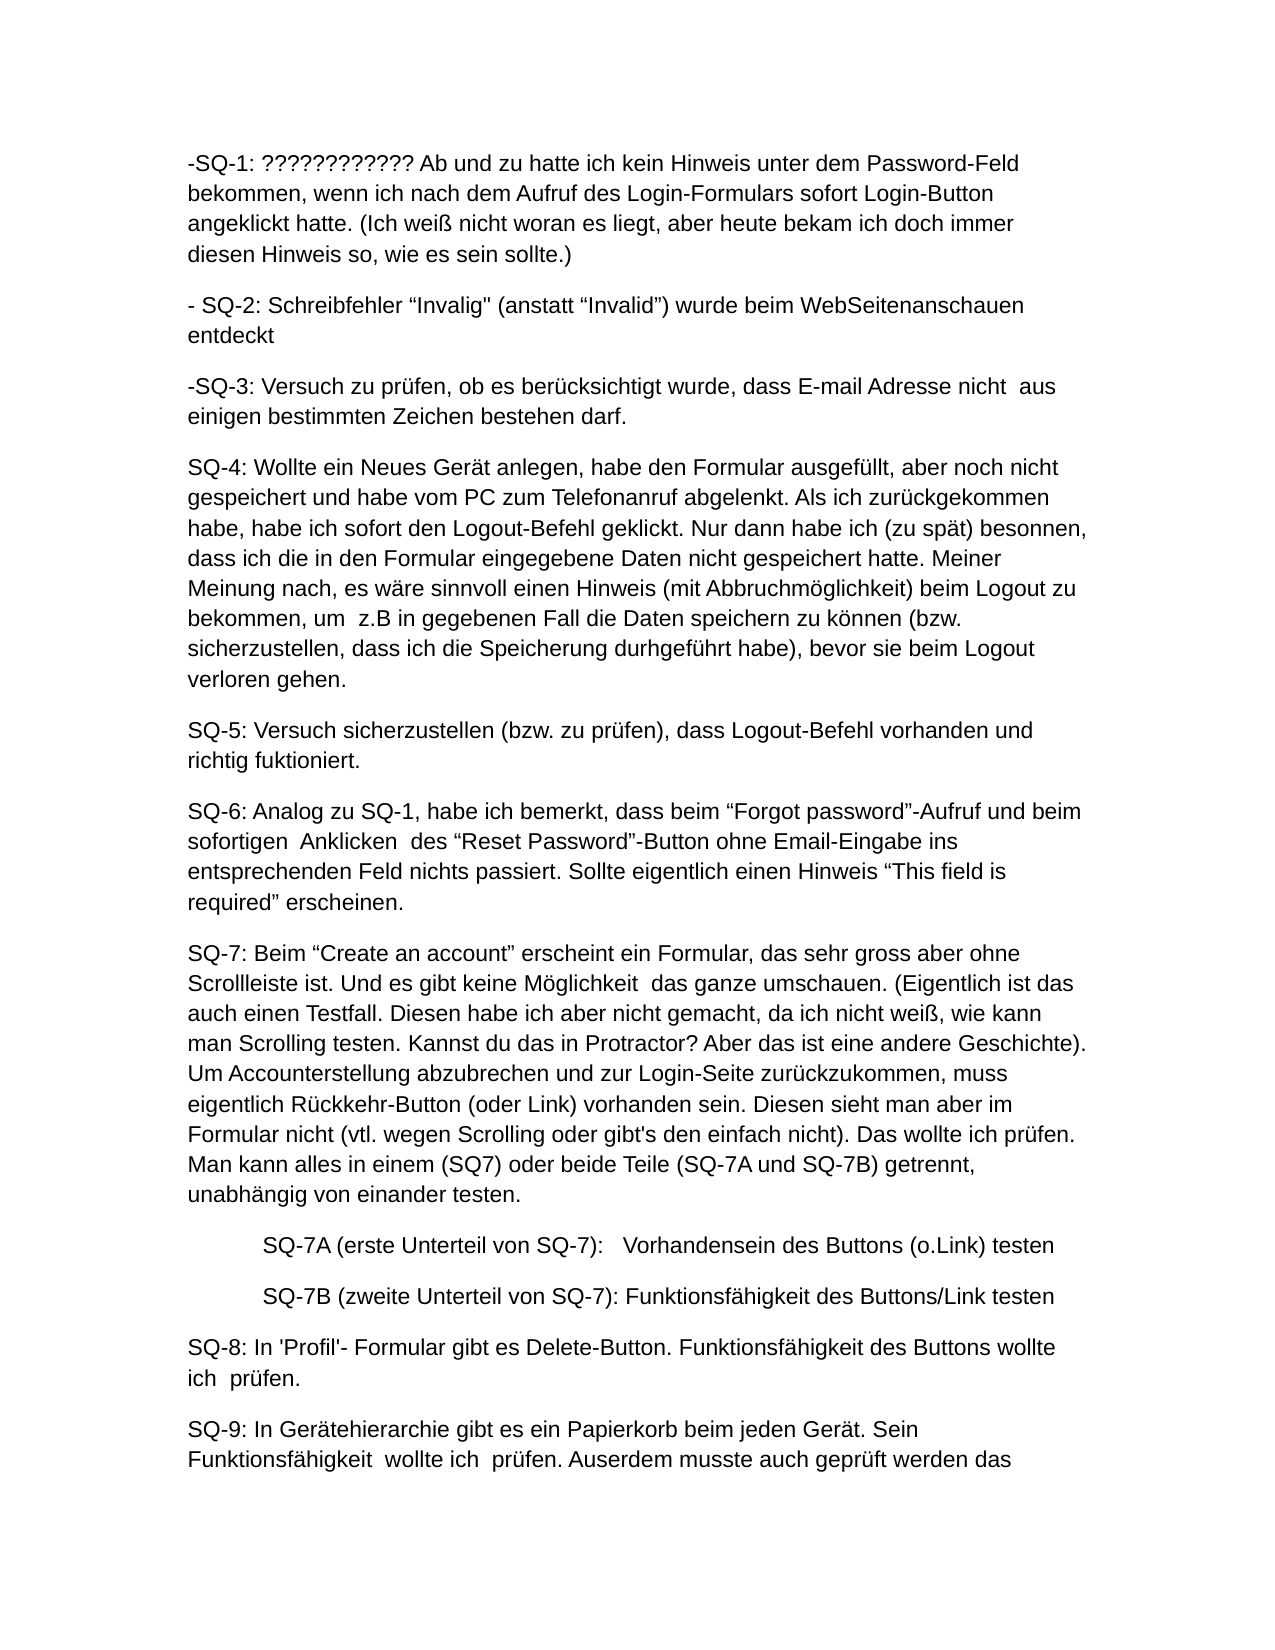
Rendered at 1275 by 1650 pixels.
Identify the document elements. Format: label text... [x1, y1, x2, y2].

text - SQ-2: Schreibfehler “Invalig" (anstatt “Invalid”) wurde beim WebSeitenanschauen entdeckt [187, 292, 1087, 348]
text SQ-9: In Gerätehierarchie gibt es ein Papierkorb beim jeden Gerät. Sein Funktionsfähigkeit wollte ich prüfen. Auserdem musste auch geprüft werden das [187, 1416, 1087, 1472]
text SQ-5: Versuch sicherzustellen (bzw. zu prüfen), dass Logout-Befehl vorhanden und richtig fuktioniert. [187, 717, 1087, 773]
text SQ-7B (zweite Unterteil von SQ-7): Funktionsfähigkeit des Buttons/Link testen [187, 1283, 1087, 1310]
text SQ-7: Beim “Create an account” erscheint ein Formular, das sehr gross aber ohne Scrollleiste ist. Und es gibt keine Möglichkeit das ganze umschauen. (Eigentlich ist das auch einen Testfall. Diesen habe ich aber nicht gemacht, da ich nicht weiß, wie kann man Scrolling testen. Kannst du das in Protractor? Aber das ist eine andere Geschichte). Um Accounterstellung abzubrechen und zur Login-Seite zurückzukommen, muss eigentlich Rückkehr-Button (oder Link) vorhanden sein. Diesen sieht man aber im Formular nicht (vtl. wegen Scrolling oder gibt's den einfach nicht). Das wollte ich prüfen. Man kann alles in einem (SQ7) oder beide Teile (SQ-7A und SQ-7B) getrennt, unabhängig von einander testen. [187, 939, 1087, 1208]
text SQ-7A (erste Unterteil von SQ-7): Vorhandensein des Buttons (o.Link) testen [187, 1232, 1087, 1259]
text SQ-4: Wollte ein Neues Gerät anlegen, habe den Formular ausgefüllt, aber noch nicht gespeichert und habe vom PC zum Telefonanruf abgelenkt. Als ich zurückgekommen habe, habe ich sofort den Logout-Befehl geklickt. Nur dann habe ich (zu spät) besonnen, dass ich die in den Formular eingegebene Daten nicht gespeichert hatte. Meiner Meinung nach, es wäre sinnvoll einen Hinweis (mit Abbruchmöglichkeit) beim Logout zu bekommen, um z.B in gegebenen Fall die Daten speichern zu können (bzw. sicherzustellen, dass ich die Speicherung durhgeführt habe), bevor sie beim Logout verloren gehen. [187, 454, 1087, 692]
text SQ-6: Analog zu SQ-1, habe ich bemerkt, dass beim “Forgot password”-Aufruf und beim sofortigen Anklicken des “Reset Password”-Button ohne Email-Eingabe ins entsprechenden Feld nichts passiert. Sollte eigentlich einen Hinweis “This field is required” erscheinen. [187, 798, 1087, 915]
text SQ-8: In 'Profil'- Formular gibt es Delete-Button. Funktionsfähigkeit des Buttons wollte ich prüfen. [187, 1334, 1087, 1391]
text -SQ-3: Versuch zu prüfen, ob es berücksichtigt wurde, dass E-mail Adresse nicht aus einigen bestimmten Zeichen bestehen darf. [187, 373, 1087, 429]
text -SQ-1: ???????????? Ab und zu hatte ich kein Hinweis unter dem Password-Feld bekommen, wenn ich nach dem Aufruf des Login-Formulars sofort Login-Button angeklickt hatte. (Ich weiß nicht woran es liegt, aber heute bekam ich doch immer diesen Hinweis so, wie es sein sollte.) [187, 150, 1087, 267]
